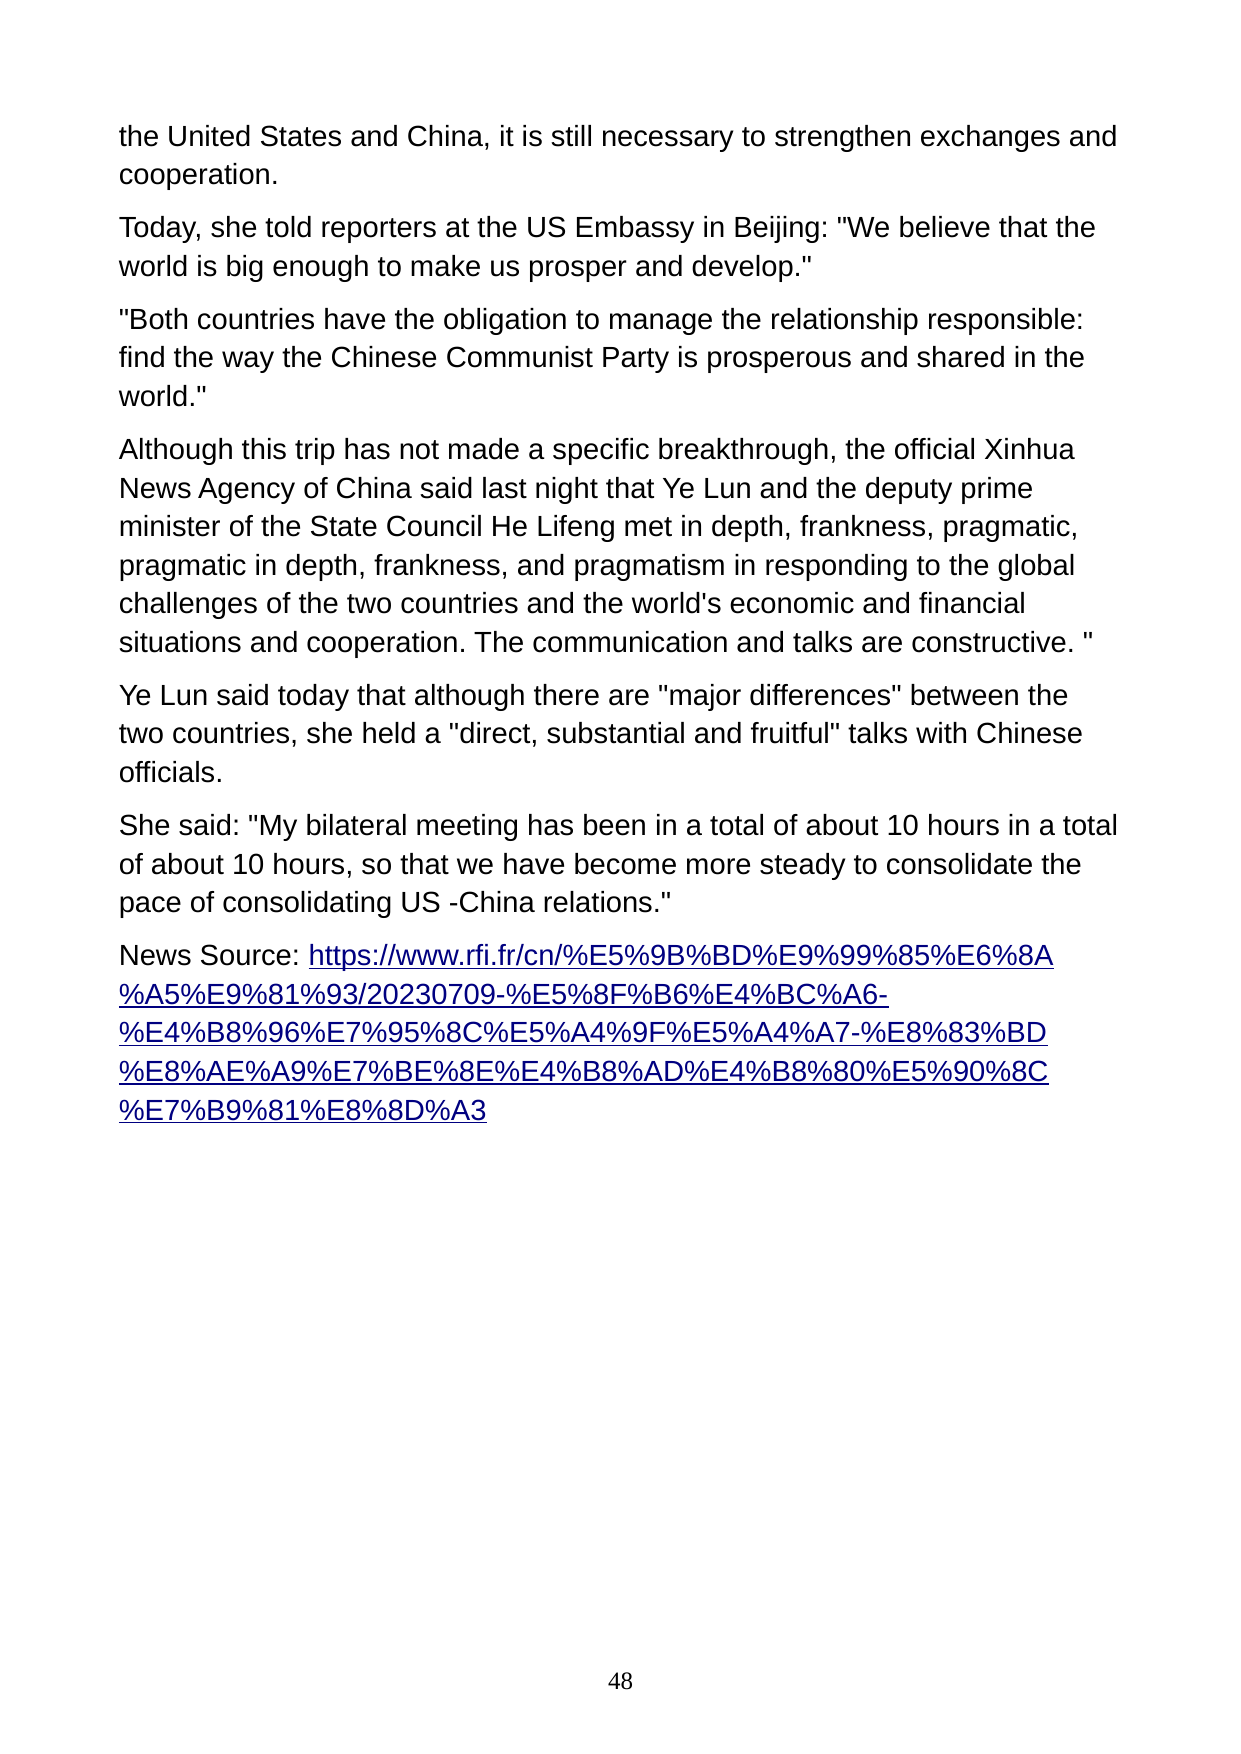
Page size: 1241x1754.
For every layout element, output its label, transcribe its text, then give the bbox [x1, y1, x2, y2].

text "Both countries have the obligation to manage the relationship responsible: find the way the Chinese Communist Party is prosperous and shared in the world." [118, 302, 1122, 412]
text the United States and China, it is still necessary to strengthen exchanges and cooperation. [118, 118, 1122, 191]
text Ye Lun said today that although there are "major differences" between the two countries, she held a "direct, substantial and fruitful" talks with Chinese officials. [118, 678, 1122, 788]
text She said: "My bilateral meeting has been in a total of about 10 hours in a total of about 10 hours, so that we have become more steady to consolidate the pace of consolidating US -China relations." [118, 808, 1122, 919]
text News Source: https://www.rfi.fr/cn/%E5%9B%BD%E9%99%85%E6%8A%A5%E9%81%93/20230709-%E5%8F%B6%E4%BC%A6-%E4%B8%96%E7%95%8C%E5%A4%9F%E5%A4%A7-%E8%83%BD%E8%AE%A9%E7%BE%8E%E4%B8%AD%E4%B8%80%E5%90%8C%E7%B9%81%E8%8D%A3 [118, 938, 1122, 1126]
text Today, she told reporters at the US Embassy in Beijing: "We believe that the world is big enough to make us prosper and develop." [118, 210, 1122, 282]
text Although this trip has not made a specific breakthrough, the official Xinhua News Agency of China said last night that Ye Lun and the deputy prime minister of the State Council He Lifeng met in depth, frankness, pragmatic, pragmatic in depth, frankness, and pragmatism in responding to the global challenges of the two countries and the world's economic and financial situations and cooperation. The communication and talks are constructive. " [118, 432, 1122, 658]
